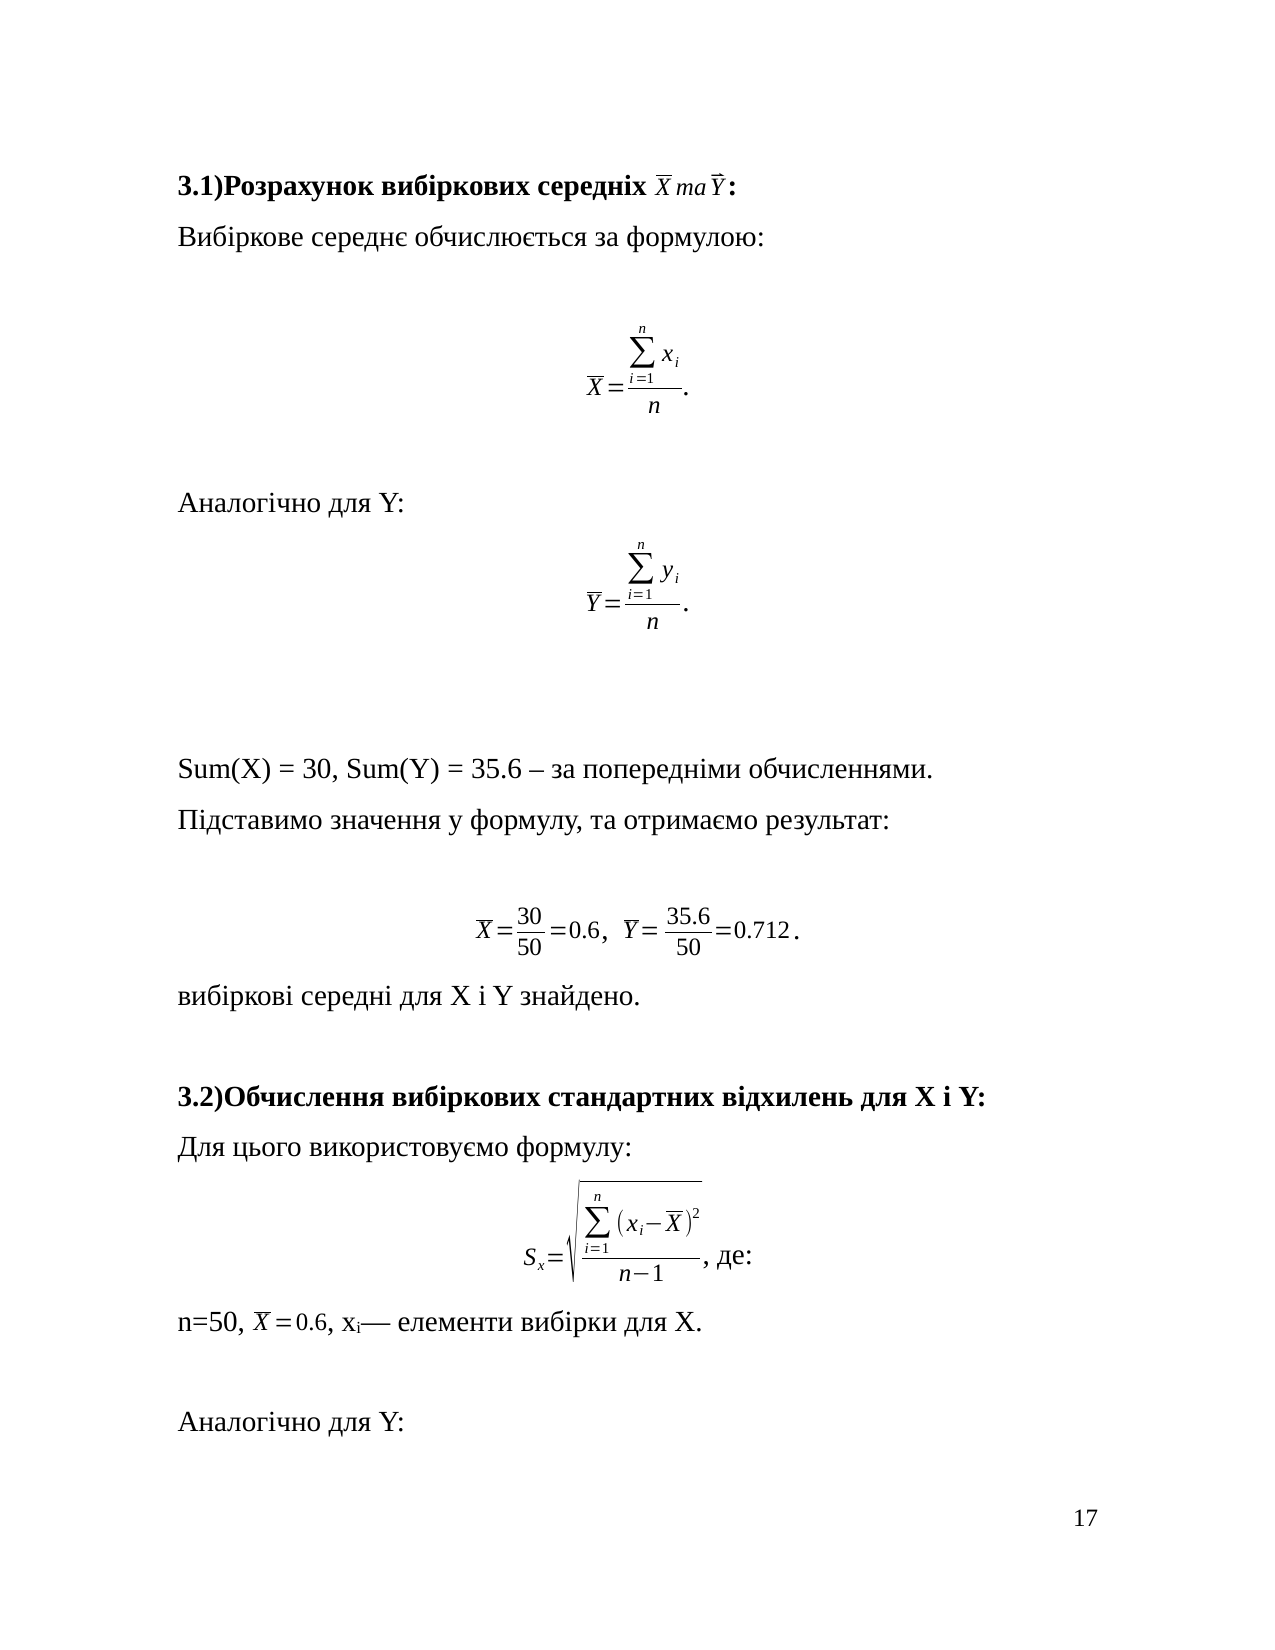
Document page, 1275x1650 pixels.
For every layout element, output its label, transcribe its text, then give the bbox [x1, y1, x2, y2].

text Підставимо значення у формулу, та отримаємо результат: [177, 802, 1098, 835]
text Аналогічно для Y: [177, 485, 1098, 519]
text Вибіркове середнє обчислюється за формулою: [177, 219, 1098, 252]
text , де: [177, 1179, 1098, 1287]
text 3.2)Обчислення вибіркових стандартних відхилень для X і Y: [177, 1079, 1098, 1112]
text Аналогічно для Y: [177, 1404, 1098, 1438]
text Для цього використовуємо формулу: [177, 1129, 1098, 1163]
text , . [177, 902, 1098, 961]
text n=50, , xi— елементи вибірки для X. [177, 1304, 1098, 1337]
text 3.1)Розрахунок вибіркових середніх : [177, 168, 1098, 202]
text . [177, 319, 1098, 418]
text вибіркові середні для X i Y знайдено. [177, 978, 1098, 1012]
text Sum(X) = 30, Sum(Y) = 35.6 – за попередніми обчисленнями. [177, 751, 1098, 785]
text . [177, 535, 1098, 634]
